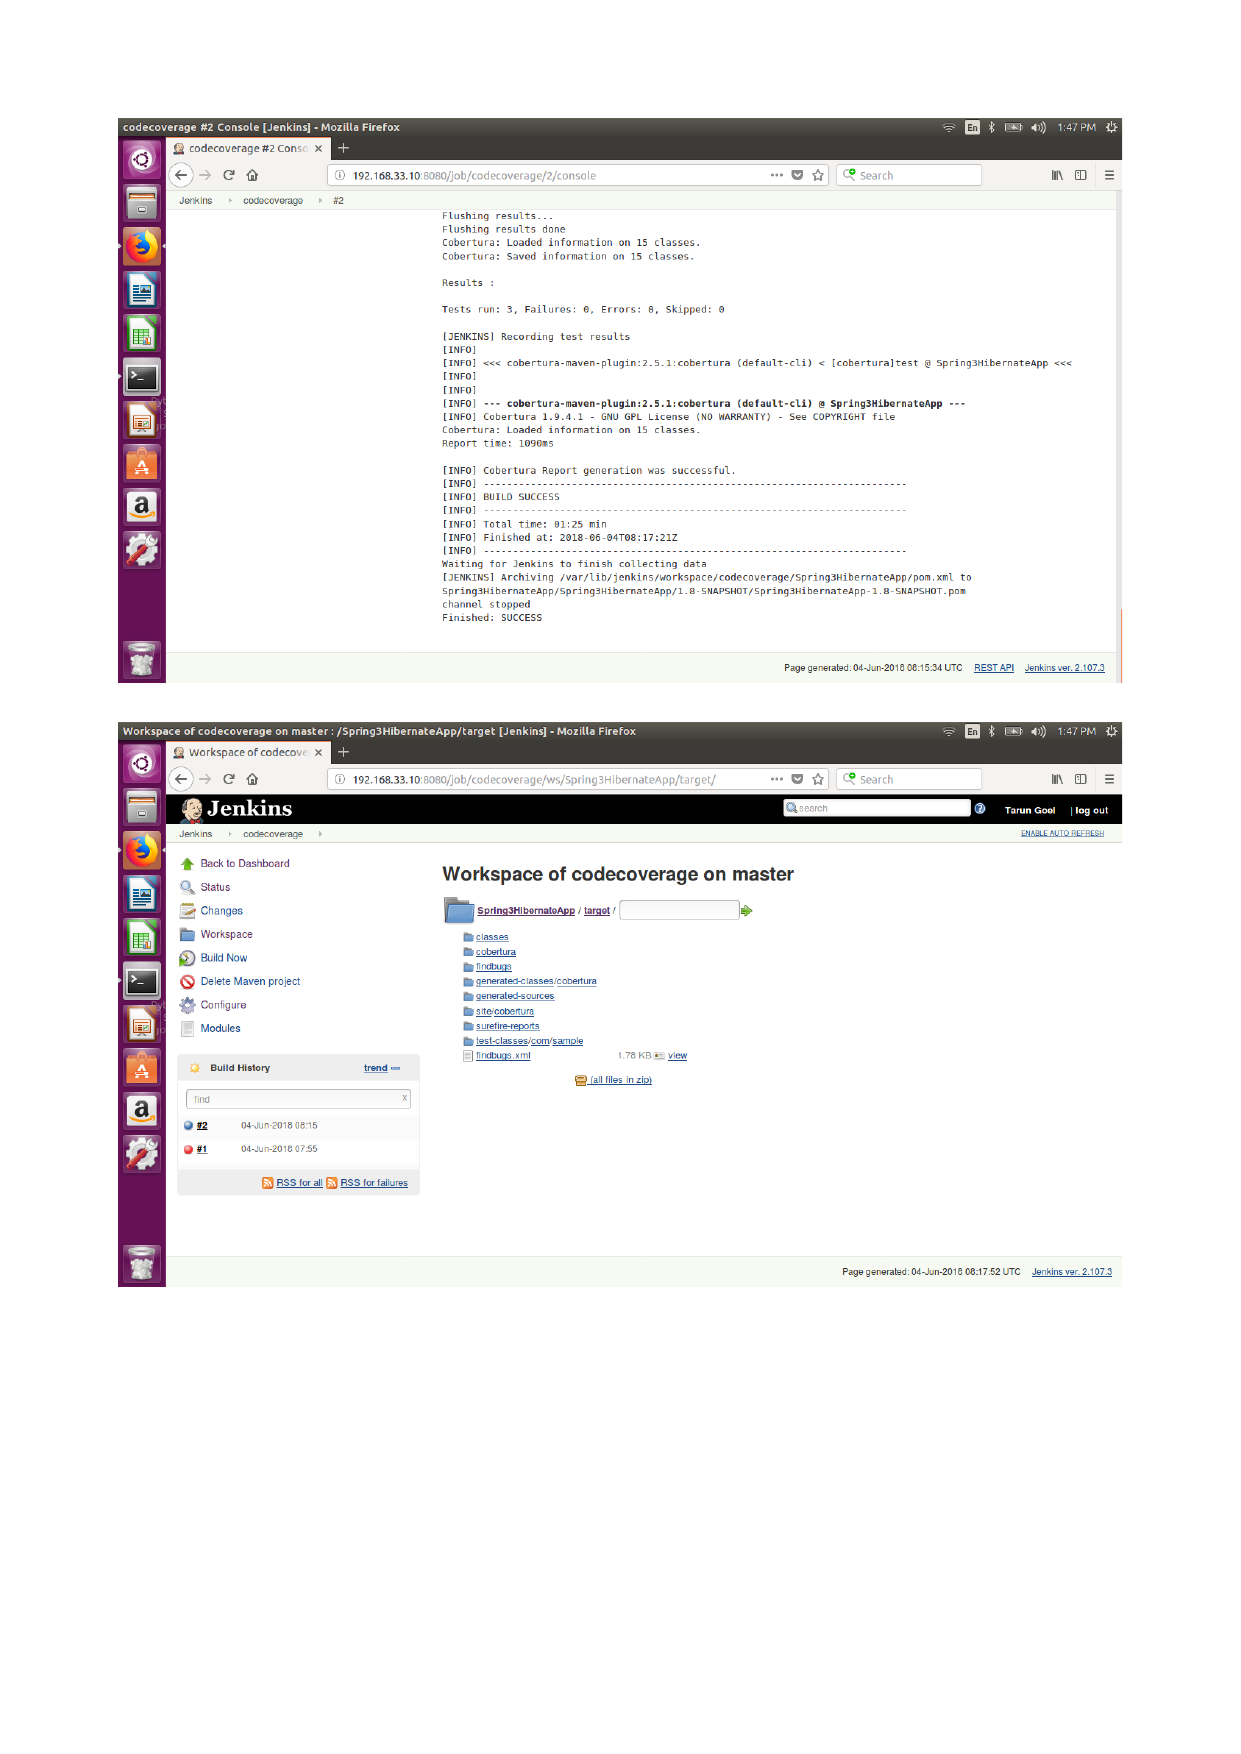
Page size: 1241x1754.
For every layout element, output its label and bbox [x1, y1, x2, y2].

picture [118, 118, 1123, 683]
picture [118, 722, 1123, 1287]
